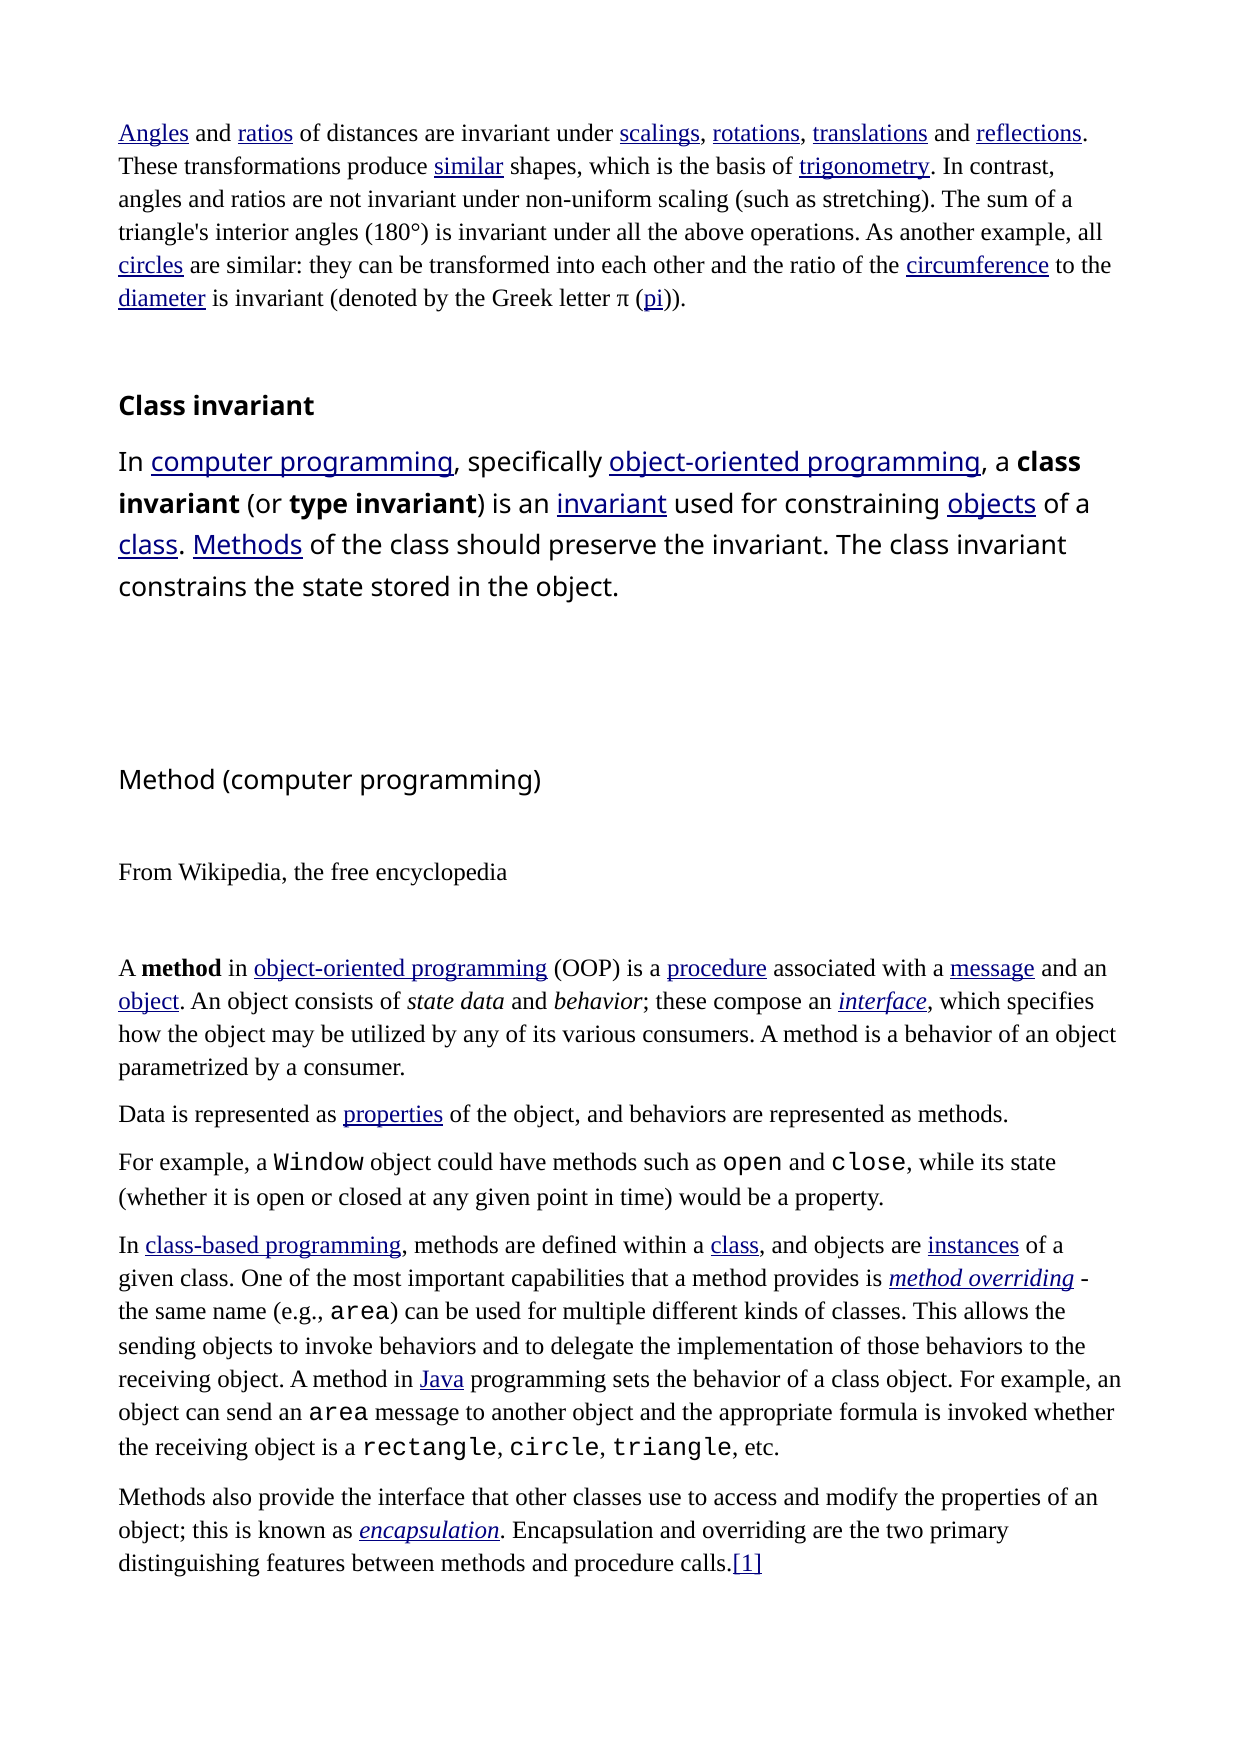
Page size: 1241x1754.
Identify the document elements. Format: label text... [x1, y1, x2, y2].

text For example, a Window object could have methods such as open and close, while its state (whether it is open or closed at any given point in time) would be a property. [118, 1147, 1122, 1211]
text Angles and ratios of distances are invariant under scalings, rotations, translations and reflections. These transformations produce similar shapes, which is the basis of trigonometry. In contrast, angles and ratios are not invariant under non-uniform scaling (such as stretching). The sum of a triangle's interior angles (180°) is invariant under all the above operations. As another example, all circles are similar: they can be transformed into each other and the ratio of the circumference to the diameter is invariant (denoted by the Greek letter π (pi)). [118, 118, 1122, 312]
text Methods also provide the interface that other classes use to access and modify the properties of an object; this is known as encapsulation. Encapsulation and overriding are the two primary distinguishing features between methods and procedure calls.[1] [118, 1482, 1122, 1577]
text Data is represented as properties of the object, and behaviors are represented as methods. [118, 1099, 1122, 1128]
text From Wikipedia, the free encyclopedia [118, 857, 1122, 886]
text Class invariant [118, 387, 1122, 423]
subtitle Method (computer programming) [118, 761, 1122, 797]
text A method in object-oriented programming (OOP) is a procedure associated with a message and an object. An object consists of state data and behavior; these compose an interface, which specifies how the object may be utilized by any of its various consumers. A method is a behavior of an object parametrized by a consumer. [118, 953, 1122, 1081]
text In computer programming, specifically object-oriented programming, a class invariant (or type invariant) is an invariant used for constraining objects of a class. Methods of the class should preserve the invariant. The class invariant constrains the state stored in the object. [118, 443, 1122, 604]
text In class-based programming, methods are defined within a class, and objects are instances of a given class. One of the most important capabilities that a method provides is method overriding - the same name (e.g., area) can be used for multiple different kinds of classes. This allows the sending objects to invoke behaviors and to delegate the implementation of those behaviors to the receiving object. A method in Java programming sets the behavior of a class object. For example, an object can send an area message to another object and the appropriate formula is invoked whether the receiving object is a rectangle, circle, triangle, etc. [118, 1230, 1122, 1463]
